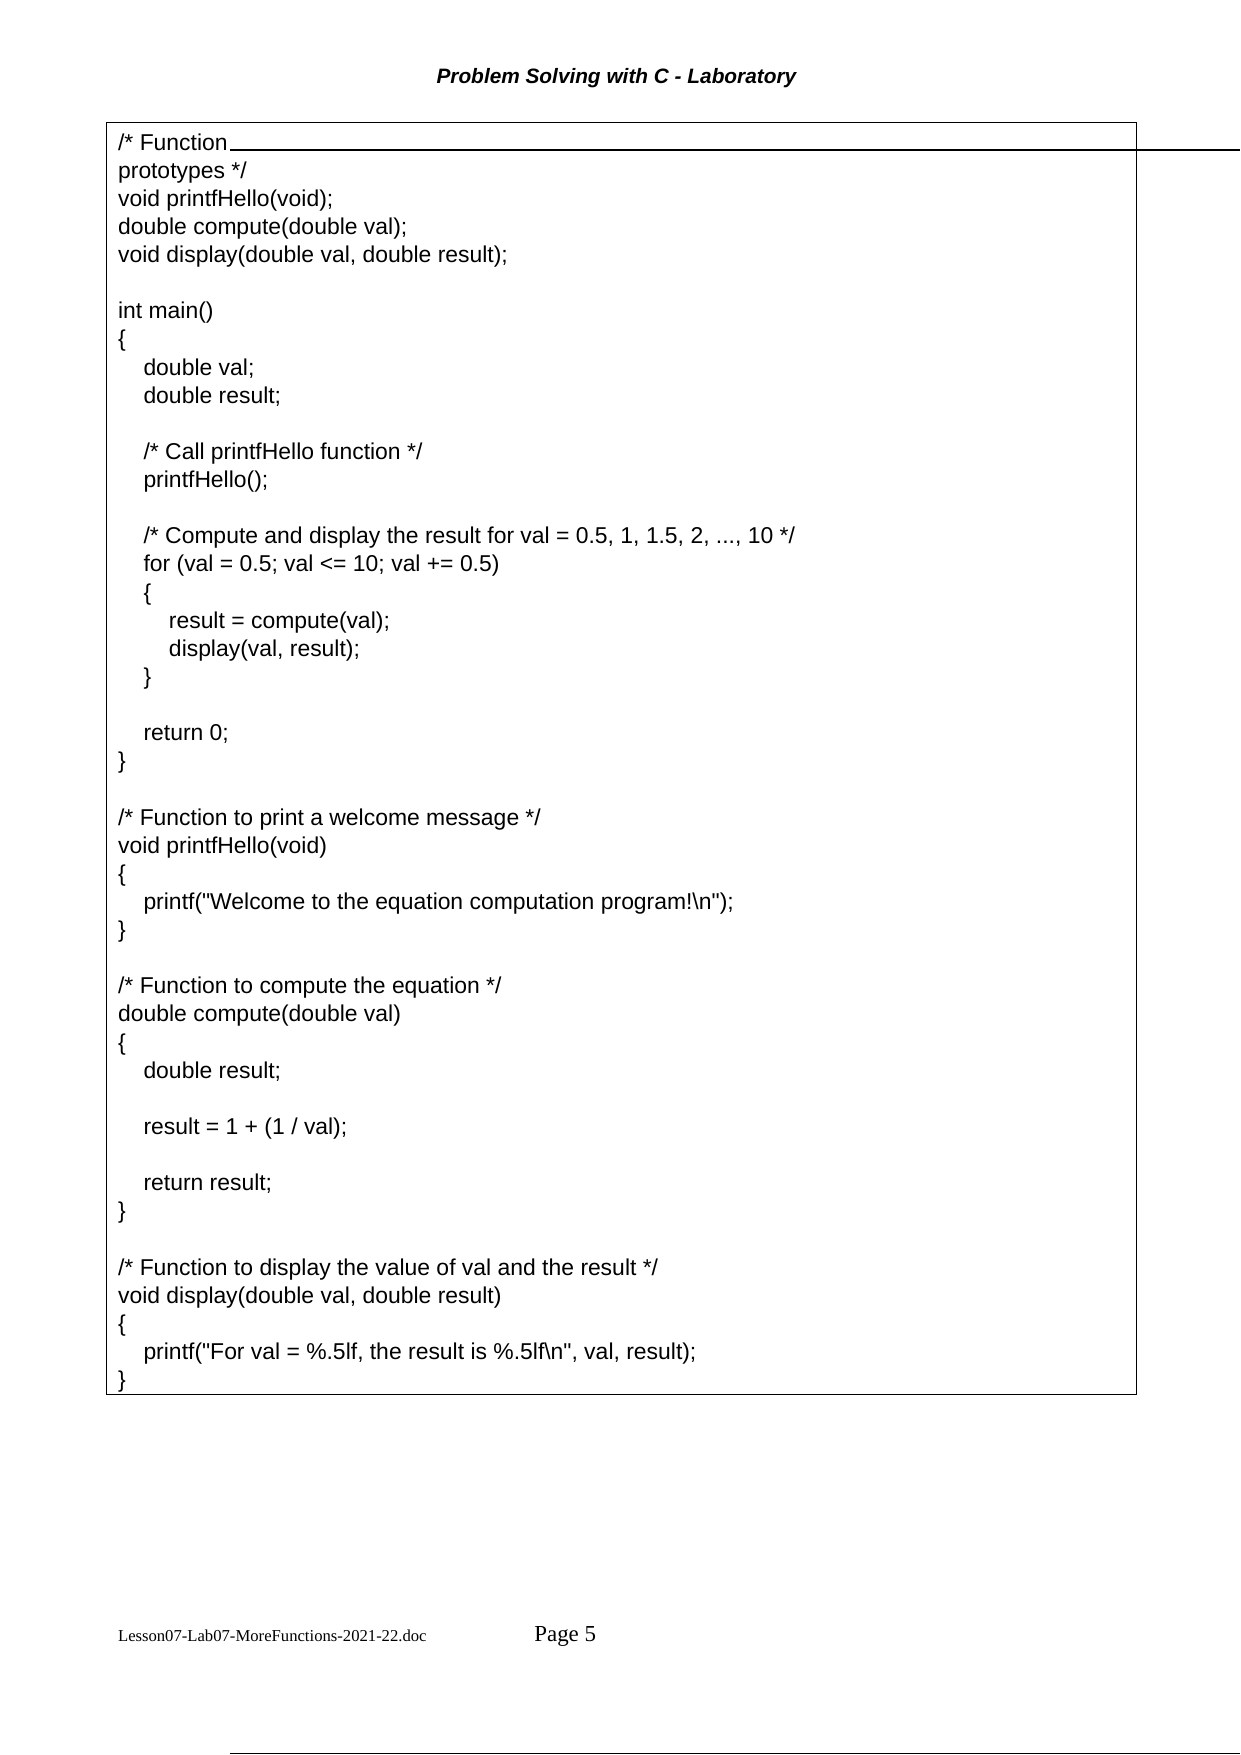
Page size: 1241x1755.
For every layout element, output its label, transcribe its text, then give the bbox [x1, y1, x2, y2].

table_header /* Function prototypes */ void printfHello(void); double compute(double val); void display(double val, double result); int main() { double val; double result; /* Call printfHello function */ printfHello(); /* Compute and display the result for val = 0.5, 1, 1.5, 2, ..., 10 */ for (val = 0.5; val <= 10; val += 0.5) { result = compute(val); display(val, result); } return 0; } /* Function to print a welcome message */ void printfHello(void) { printf("Welcome to the equation computation program!\n"); } /* Function to compute the equation */ double compute(double val) { double result; result = 1 + (1 / val); return result; } /* Function to display the value of val and the result */ void display(double val, double result) { printf("For val = %.5lf, the result is %.5lf\n", val, result); } [107, 123, 1136, 1394]
